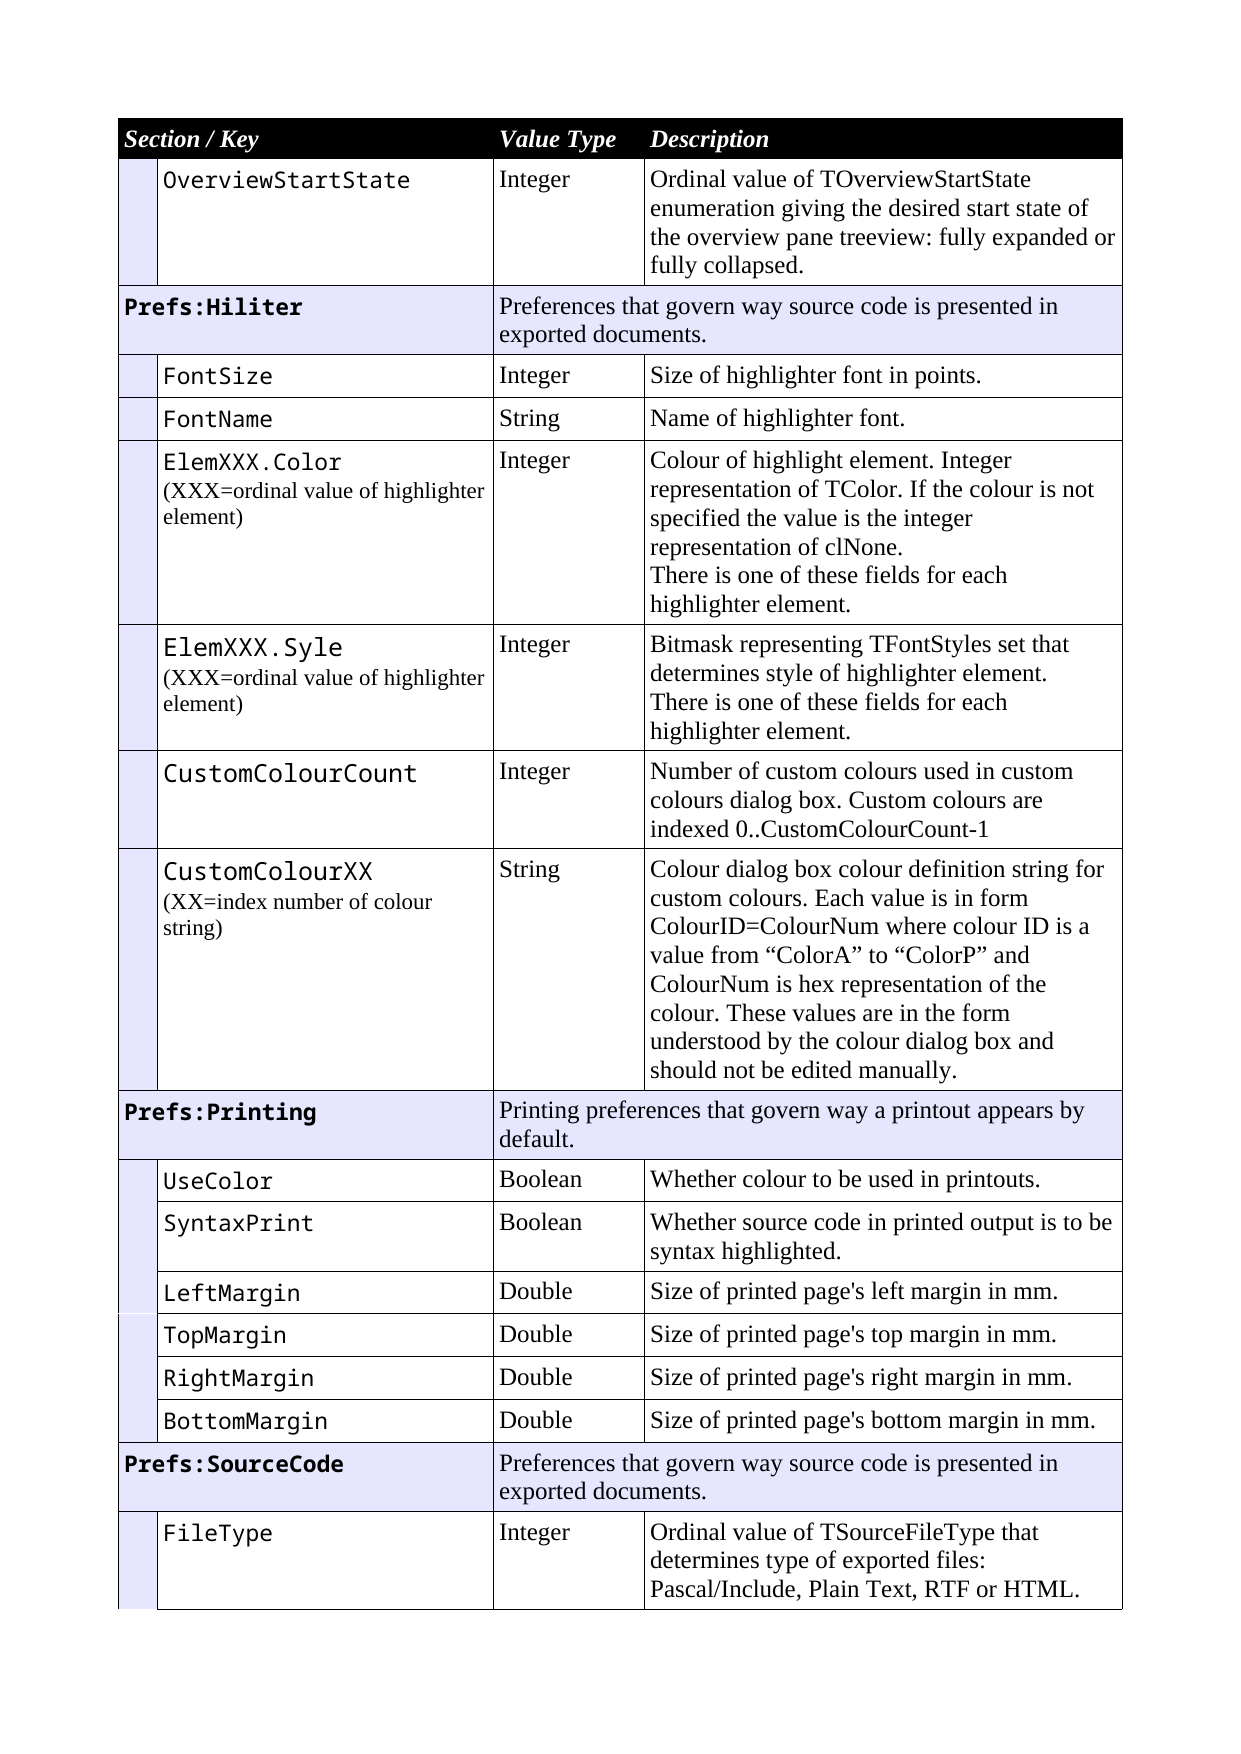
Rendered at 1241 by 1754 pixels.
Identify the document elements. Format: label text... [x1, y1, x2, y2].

table_cell [119, 625, 157, 750]
table_cell Double [494, 1272, 644, 1313]
table_cell FontName [158, 398, 493, 440]
table_header Value Type [494, 119, 644, 158]
table_cell Double [494, 1314, 644, 1356]
table_cell Ordinal value of TOverviewStartState enumeration giving the desired start state of the overview pane treeview: fully expanded or fully collapsed. [645, 159, 1122, 285]
table_cell Ordinal value of TSourceFileType that determines type of exported files: Pascal/Include, Plain Text, RTF or HTML. [645, 1512, 1122, 1609]
table_cell Size of printed page's top margin in mm. [645, 1314, 1122, 1356]
table_cell Boolean [494, 1202, 644, 1271]
table_header Section / Key [119, 119, 493, 158]
table_cell FileType [158, 1512, 493, 1609]
table_cell [119, 1356, 157, 1399]
table_cell FontSize [158, 355, 493, 397]
table_cell Size of highlighter font in points. [645, 355, 1122, 397]
table_cell Prefs:Hiliter [119, 286, 493, 354]
table_cell TopMargin [158, 1314, 493, 1356]
table_cell [119, 398, 157, 440]
table_cell [119, 1399, 157, 1442]
table_cell LeftMargin [158, 1272, 493, 1313]
table_cell Integer [494, 751, 644, 848]
table_cell Preferences that govern way source code is presented in exported documents. [494, 286, 1122, 354]
table_cell ElemXXX.Syle (XXX=ordinal value of highlighter element) [158, 625, 493, 750]
table_cell BottomMargin [158, 1400, 493, 1442]
table_cell Whether colour to be used in printouts. [645, 1160, 1122, 1201]
table_cell Printing preferences that govern way a printout appears by default. [494, 1091, 1122, 1159]
table_cell Colour of highlight element. Integer representation of TColor. If the colour is not specified the value is the integer representation of clNone. There is one of these fields for each highlighter element. [645, 441, 1122, 624]
table_cell [119, 159, 157, 285]
table_cell Prefs:Printing [119, 1091, 493, 1159]
table_cell [119, 441, 157, 624]
table_cell Double [494, 1400, 644, 1442]
table_cell Preferences that govern way source code is presented in exported documents. [494, 1443, 1122, 1511]
table_cell Colour dialog box colour definition string for custom colours. Each value is in form ColourID=ColourNum where colour ID is a value from “ColorA” to “ColorP” and ColourNum is hex representation of the colour. These values are in the form understood by the colour dialog box and should not be edited manually. [645, 849, 1122, 1090]
table_cell Integer [494, 159, 644, 285]
table_cell String [494, 398, 644, 440]
table_cell CustomColourCount [158, 751, 493, 848]
table_cell CustomColourXX (XX=index number of colour string) [158, 849, 493, 1090]
table_cell [119, 1271, 157, 1313]
table_cell Boolean [494, 1160, 644, 1201]
table_cell OverviewStartState [158, 159, 493, 285]
table_cell String [494, 849, 644, 1090]
table_cell Size of printed page's left margin in mm. [645, 1272, 1122, 1313]
table_cell Name of highlighter font. [645, 398, 1122, 440]
table_cell Integer [494, 355, 644, 397]
table_cell ElemXXX.Color (XXX=ordinal value of highlighter element) [158, 441, 493, 624]
table_cell UseColor [158, 1160, 493, 1201]
table_cell Bitmask representing TFontStyles set that determines style of highlighter element. There is one of these fields for each highlighter element. [645, 625, 1122, 750]
table_cell [119, 1160, 157, 1202]
table_cell Size of printed page's right margin in mm. [645, 1357, 1122, 1399]
table_cell [119, 751, 157, 848]
table_cell Whether source code in printed output is to be syntax highlighted. [645, 1202, 1122, 1271]
table_cell [119, 1512, 157, 1609]
table_cell [119, 355, 157, 397]
table_cell RightMargin [158, 1357, 493, 1399]
table_cell Integer [494, 1512, 644, 1609]
table_cell SyntaxPrint [158, 1202, 493, 1271]
table_cell Integer [494, 625, 644, 750]
table_cell Number of custom colours used in custom colours dialog box. Custom colours are indexed 0..CustomColourCount-1 [645, 751, 1122, 848]
table_cell Integer [494, 441, 644, 624]
table_cell Double [494, 1357, 644, 1399]
table_cell [119, 849, 157, 1090]
table_header Description [645, 119, 1122, 158]
table_cell [119, 1202, 157, 1271]
table_cell Size of printed page's bottom margin in mm. [645, 1400, 1122, 1442]
table_cell Prefs:SourceCode [119, 1443, 493, 1511]
table_cell [119, 1314, 157, 1356]
